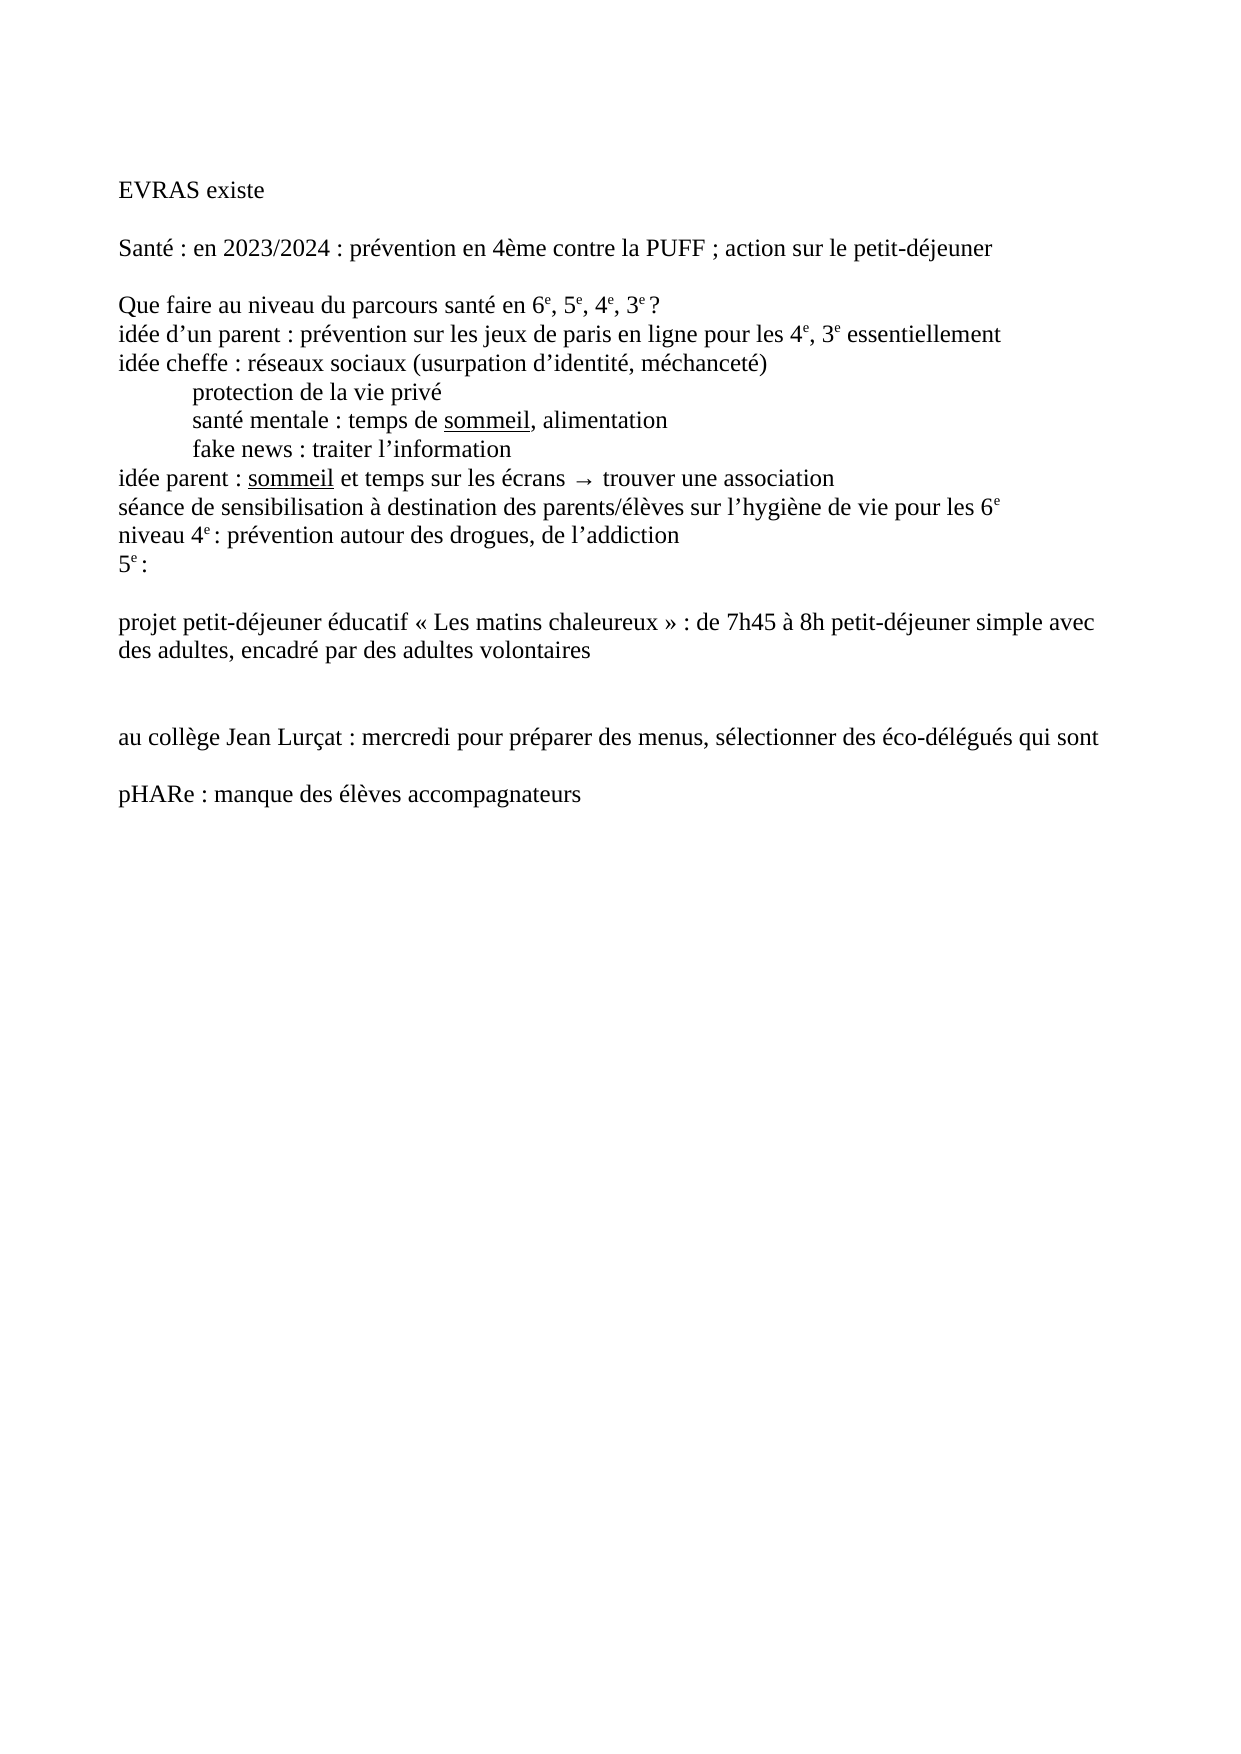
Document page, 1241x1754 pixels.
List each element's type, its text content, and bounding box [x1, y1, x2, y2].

text niveau 4e : prévention autour des drogues, de l’addiction [118, 521, 1122, 549]
text santé mentale : temps de sommeil, alimentation [118, 406, 1122, 434]
text idée parent : sommeil et temps sur les écrans → trouver une association [118, 463, 1122, 492]
text projet petit-déjeuner éducatif « Les matins chaleureux » : de 7h45 à 8h petit-déjeuner simple avec des adultes, encadré par des adultes volontaires [118, 607, 1122, 664]
text 5e : [118, 549, 1122, 578]
text Santé : en 2023/2024 : prévention en 4ème contre la PUFF ; action sur le petit-déjeuner [118, 233, 1122, 262]
text séance de sensibilisation à destination des parents/élèves sur l’hygiène de vie pour les 6e [118, 492, 1122, 521]
text au collège Jean Lurçat : mercredi pour préparer des menus, sélectionner des éco-délégués qui sont [118, 722, 1122, 751]
text idée d’un parent : prévention sur les jeux de paris en ligne pour les 4e, 3e essentiellement [118, 319, 1122, 348]
text Que faire au niveau du parcours santé en 6e, 5e, 4e, 3e ? [118, 291, 1122, 319]
text pHARe : manque des élèves accompagnateurs [118, 779, 1122, 808]
text idée cheffe : réseaux sociaux (usurpation d’identité, méchanceté) [118, 348, 1122, 377]
text protection de la vie privé [118, 377, 1122, 406]
text EVRAS existe [118, 176, 1122, 204]
text fake news : traiter l’information [118, 434, 1122, 463]
